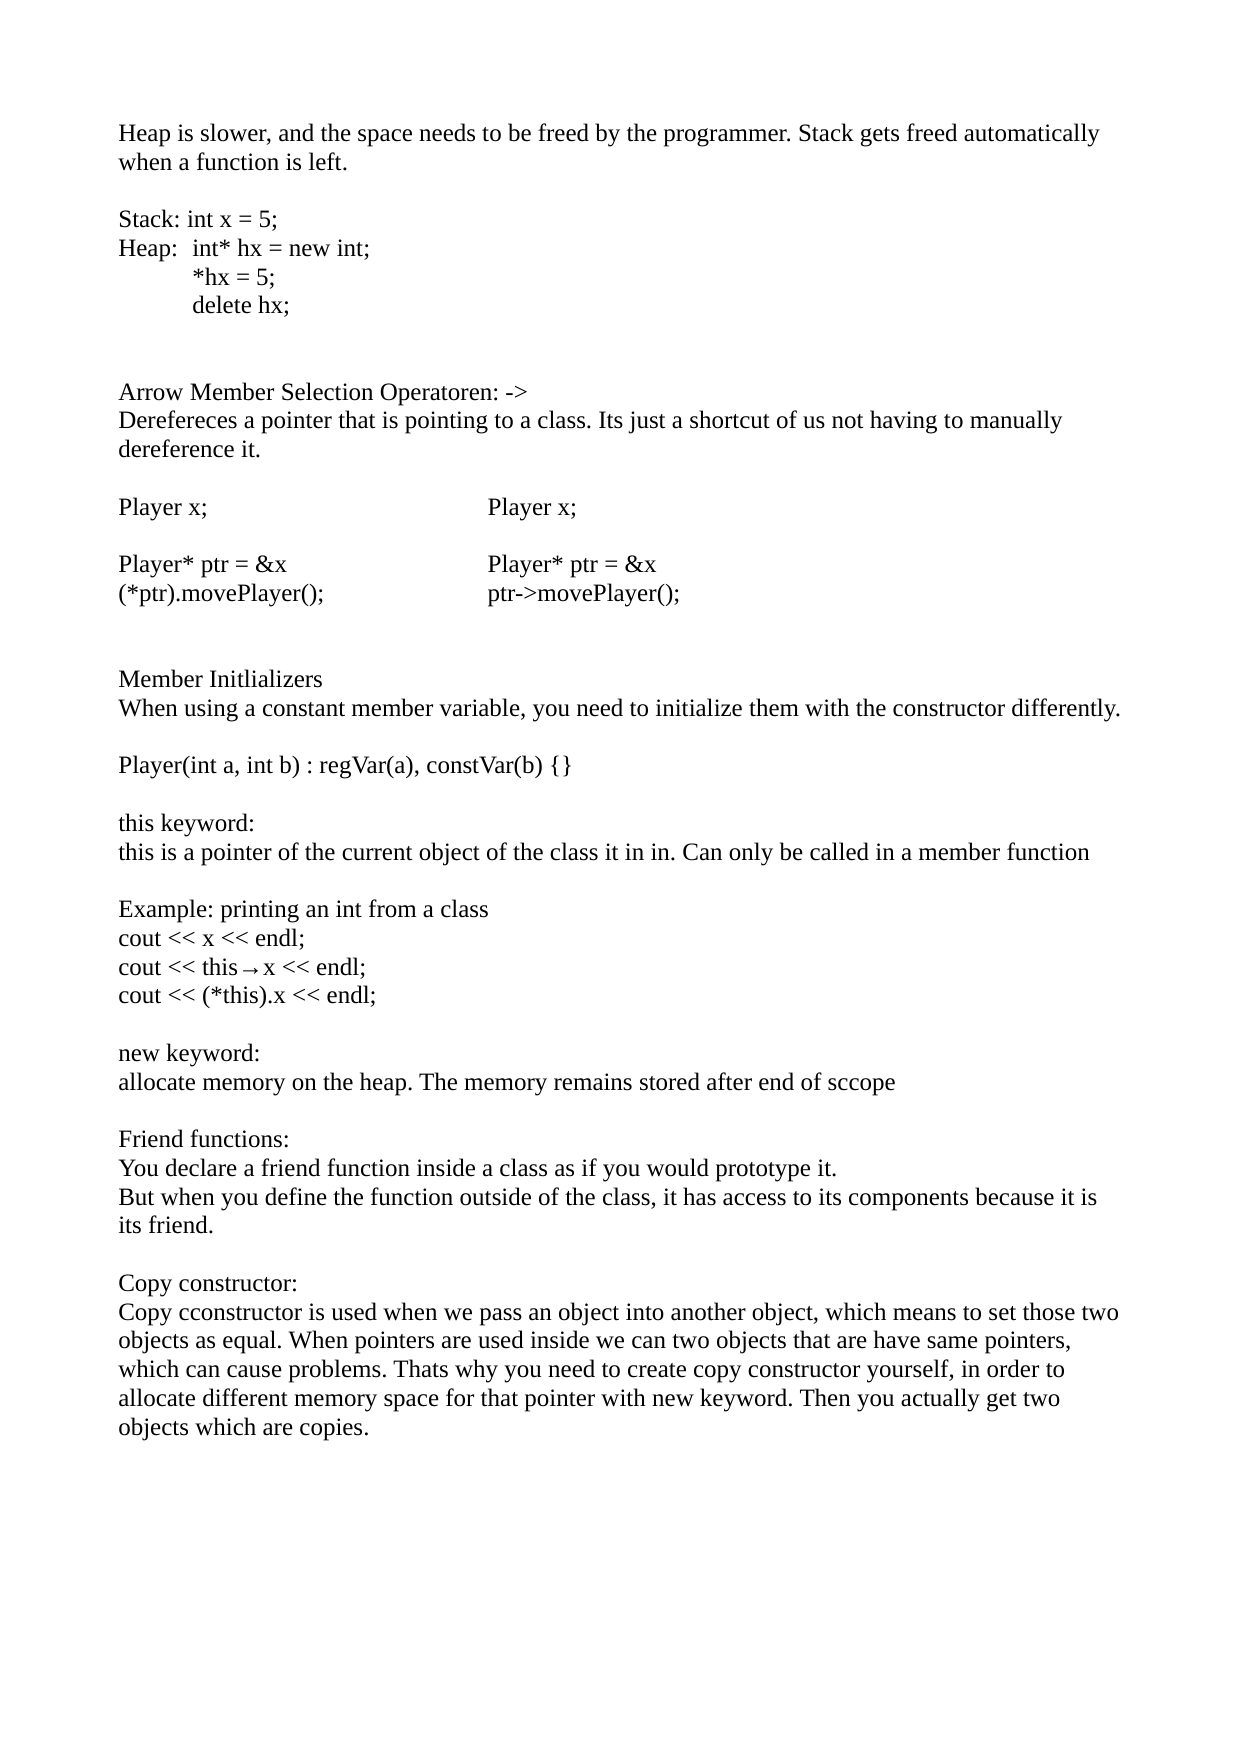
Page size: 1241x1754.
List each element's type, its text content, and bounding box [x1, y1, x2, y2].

text this is a pointer of the current object of the class it in in. Can only be called in a member function [118, 837, 1122, 866]
text allocate memory on the heap. The memory remains stored after end of sccope [118, 1067, 1122, 1096]
text Derefereces a pointer that is pointing to a class. Its just a shortcut of us not having to manually dereference it. [118, 406, 1122, 463]
text Arrow Member Selection Operatoren: -> [118, 377, 1122, 406]
text When using a constant member variable, you need to initialize them with the constructor differently. [118, 693, 1122, 722]
text Heap is slower, and the space needs to be freed by the programmer. Stack gets freed automatically when a function is left. [118, 118, 1122, 176]
text Player x; Player x; [118, 492, 1122, 521]
text But when you define the function outside of the class, it has access to its components because it is its friend. [118, 1182, 1122, 1239]
text cout << (*this).x << endl; [118, 981, 1122, 1009]
text Member Initlializers [118, 664, 1122, 693]
text Player* ptr = &x Player* ptr = &x [118, 549, 1122, 578]
text Copy constructor: [118, 1268, 1122, 1297]
text Stack: int x = 5; [118, 204, 1122, 233]
text Copy cconstructor is used when we pass an object into another object, which means to set those two objects as equal. When pointers are used inside we can two objects that are have same pointers, which can cause problems. Thats why you need to create copy constructor yourself, in order to allocate different memory space for that pointer with new keyword. Then you actually get two objects which are copies. [118, 1297, 1122, 1441]
text cout << x << endl; [118, 923, 1122, 952]
text Heap: int* hx = new int; [118, 233, 1122, 262]
text new keyword: [118, 1038, 1122, 1067]
text delete hx; [118, 291, 1122, 319]
text Player(int a, int b) : regVar(a), constVar(b) {} [118, 751, 1122, 779]
text (*ptr).movePlayer(); ptr->movePlayer(); [118, 578, 1122, 607]
text You declare a friend function inside a class as if you would prototype it. [118, 1153, 1122, 1182]
text *hx = 5; [118, 262, 1122, 291]
text this keyword: [118, 808, 1122, 837]
text Friend functions: [118, 1124, 1122, 1153]
text cout << this→x << endl; [118, 952, 1122, 981]
text Example: printing an int from a class [118, 894, 1122, 923]
